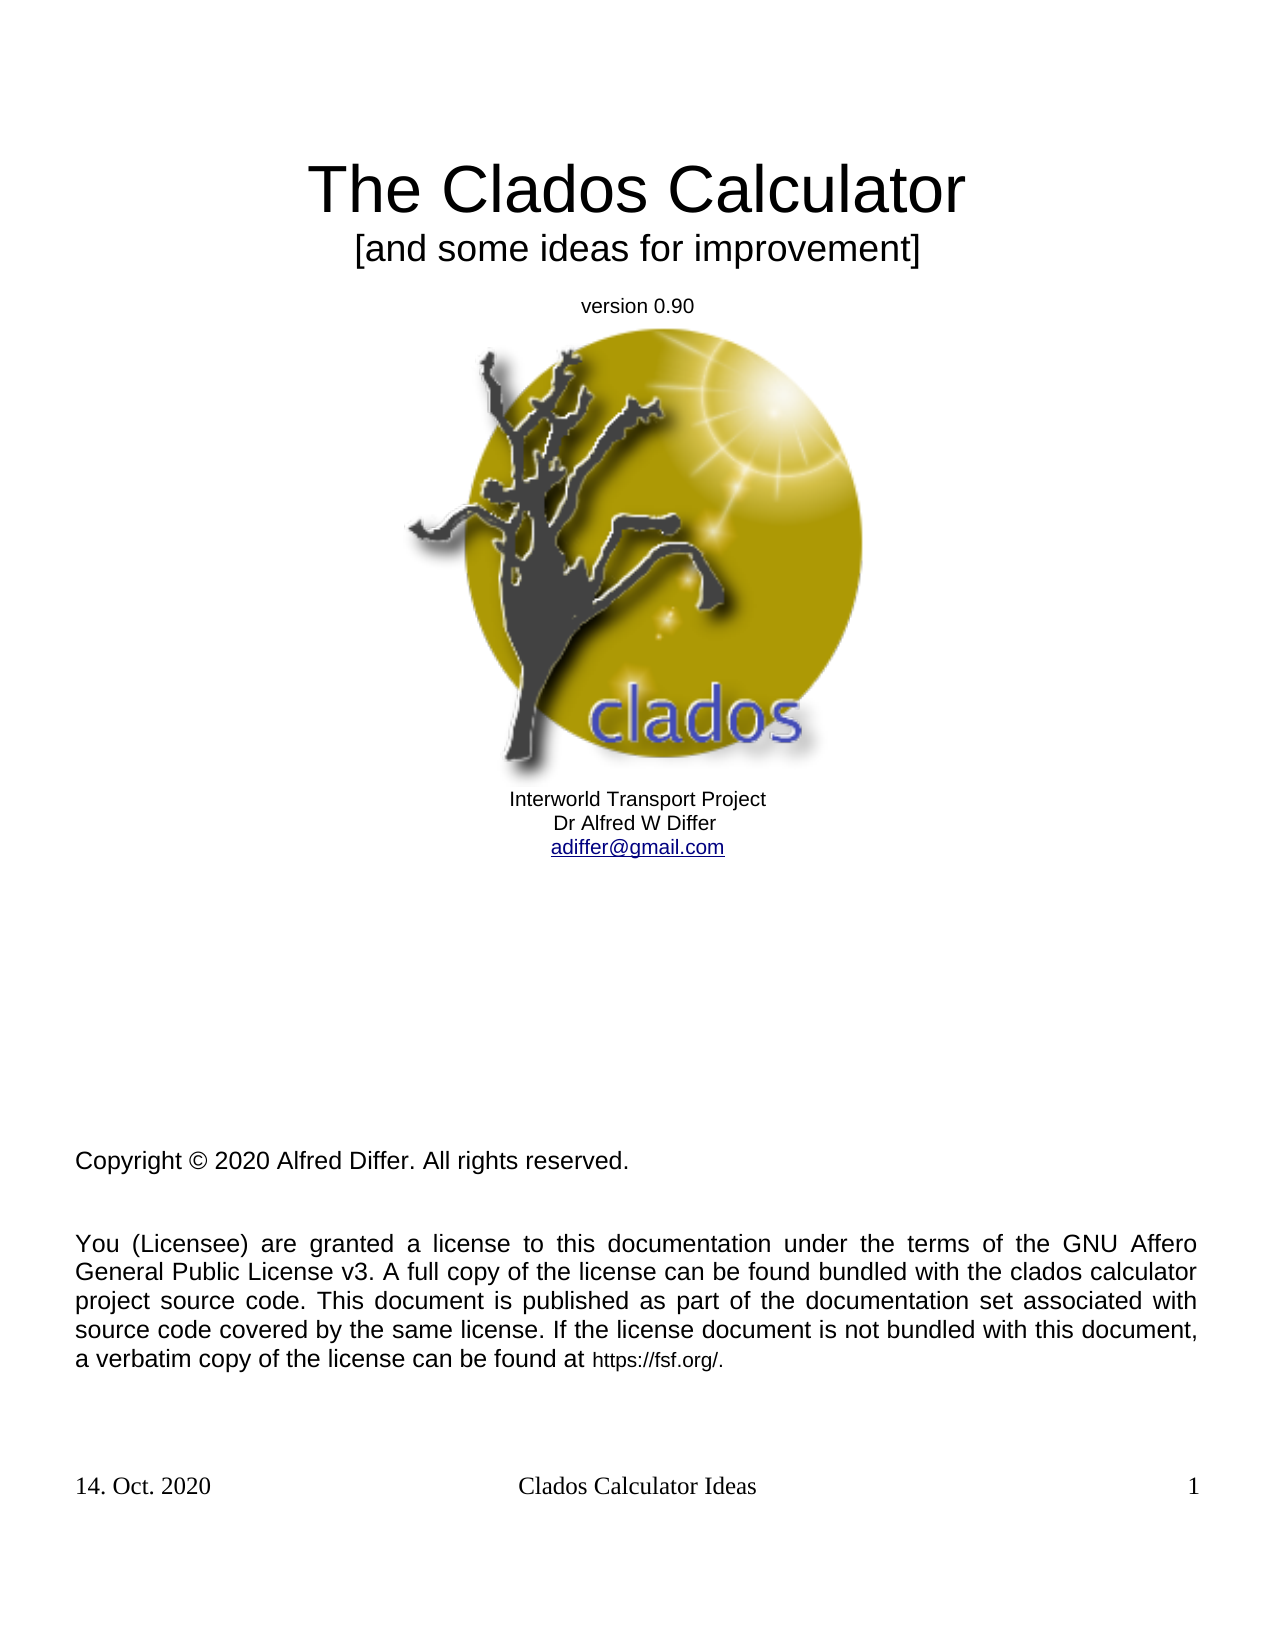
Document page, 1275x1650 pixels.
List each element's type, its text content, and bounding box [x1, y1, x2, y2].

text You (Licensee) are granted a license to this documentation under the terms of the GNU Affero General Public License v3. A full copy of the license can be found bundled with the clados calculator project source code. This document is published as part of the documentation set associated with source code covered by the same license. If the license document is not bundled with this document, a verbatim copy of the license can be found at https://fsf.org/. [75, 1229, 1200, 1372]
text Dr Alfred W Differ [75, 811, 1200, 835]
text Copyright © 2020 Alfred Differ. All rights reserved. [75, 1146, 1200, 1175]
picture [403, 317, 873, 787]
text version 0.90 [75, 294, 1200, 318]
text adiffer@gmail.com [75, 835, 1200, 859]
text [and some ideas for improvement] [75, 227, 1200, 270]
text Interworld Transport Project [75, 318, 1200, 811]
text The Clados Calculator [75, 150, 1200, 227]
